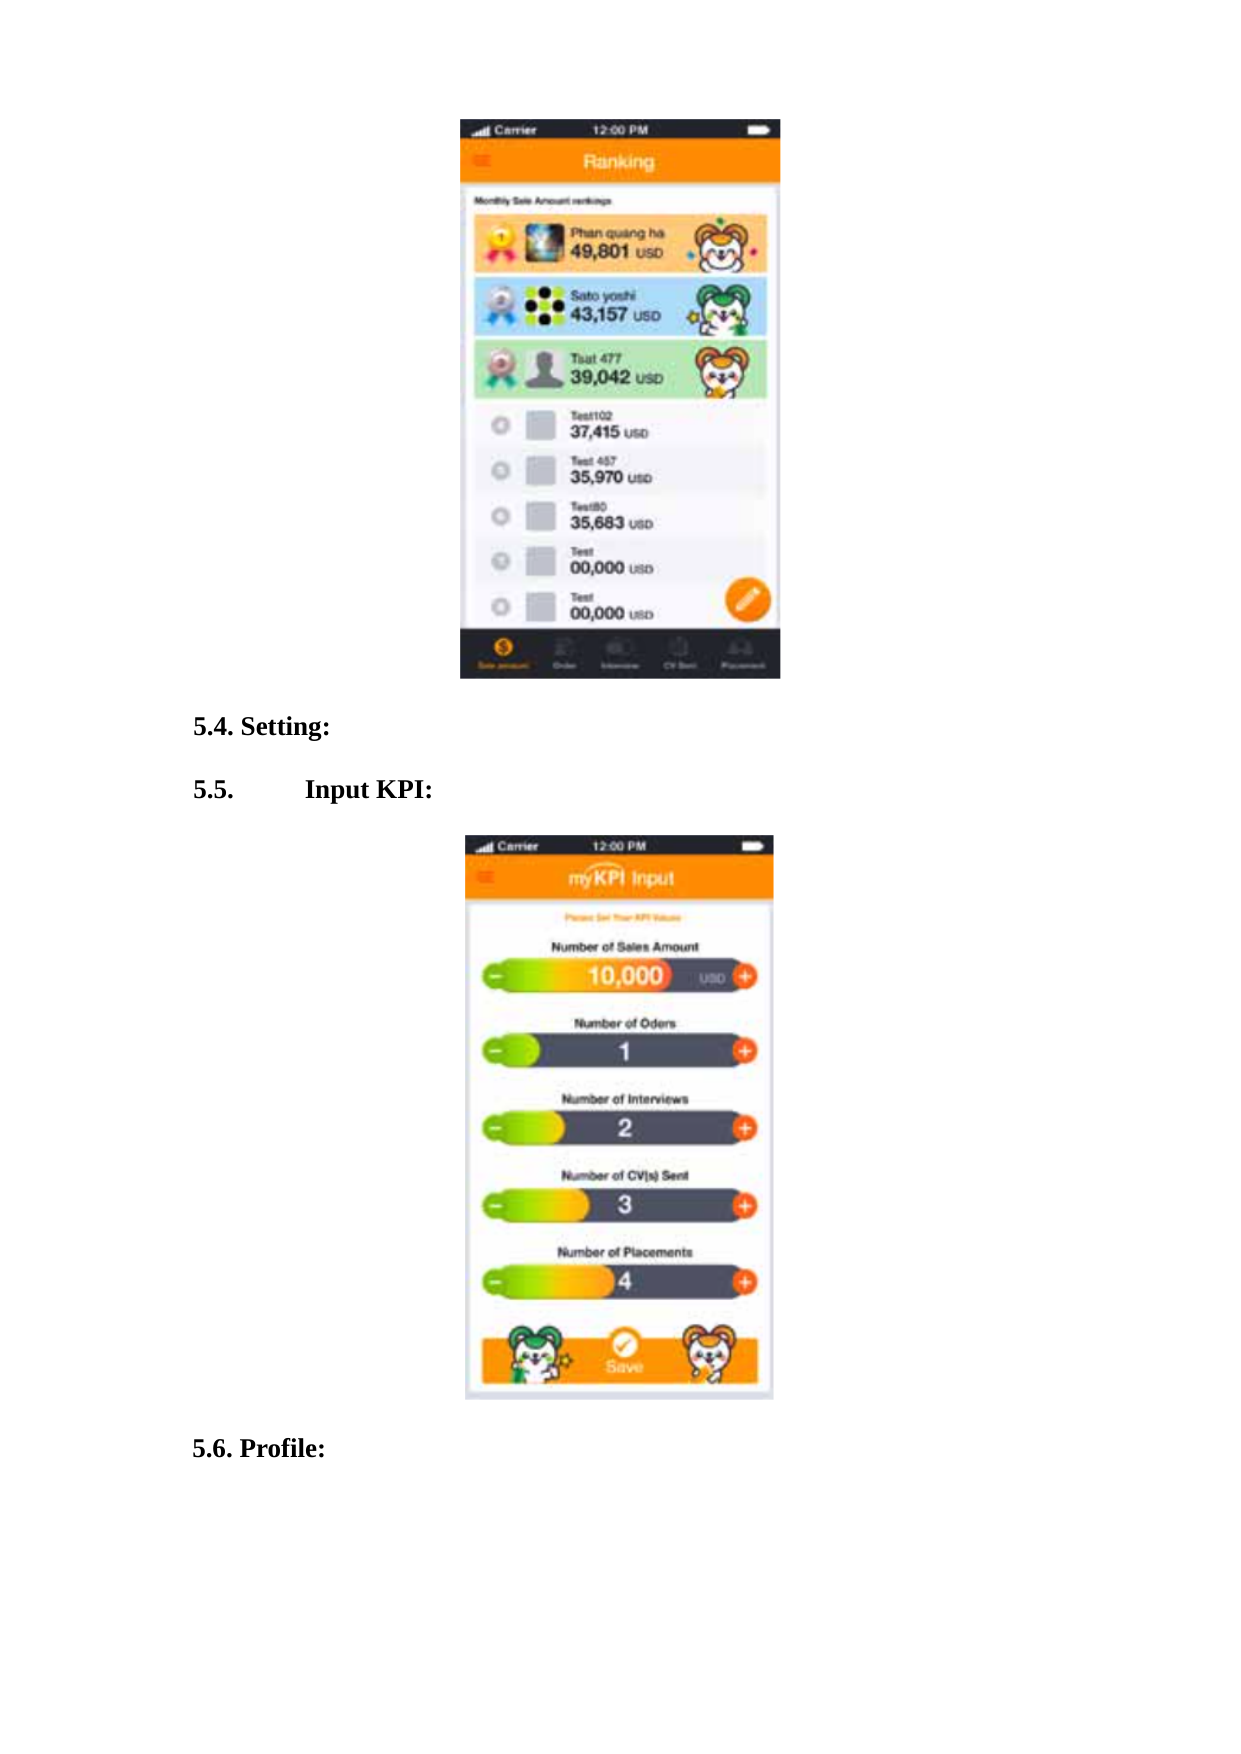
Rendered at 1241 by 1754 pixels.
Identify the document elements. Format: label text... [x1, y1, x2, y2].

picture [459, 118, 781, 680]
picture [464, 835, 776, 1401]
list 5.4. Setting: [156, 710, 1122, 742]
list Input KPI: [193, 773, 1122, 804]
text 5.6. Profile: [118, 1432, 1122, 1463]
